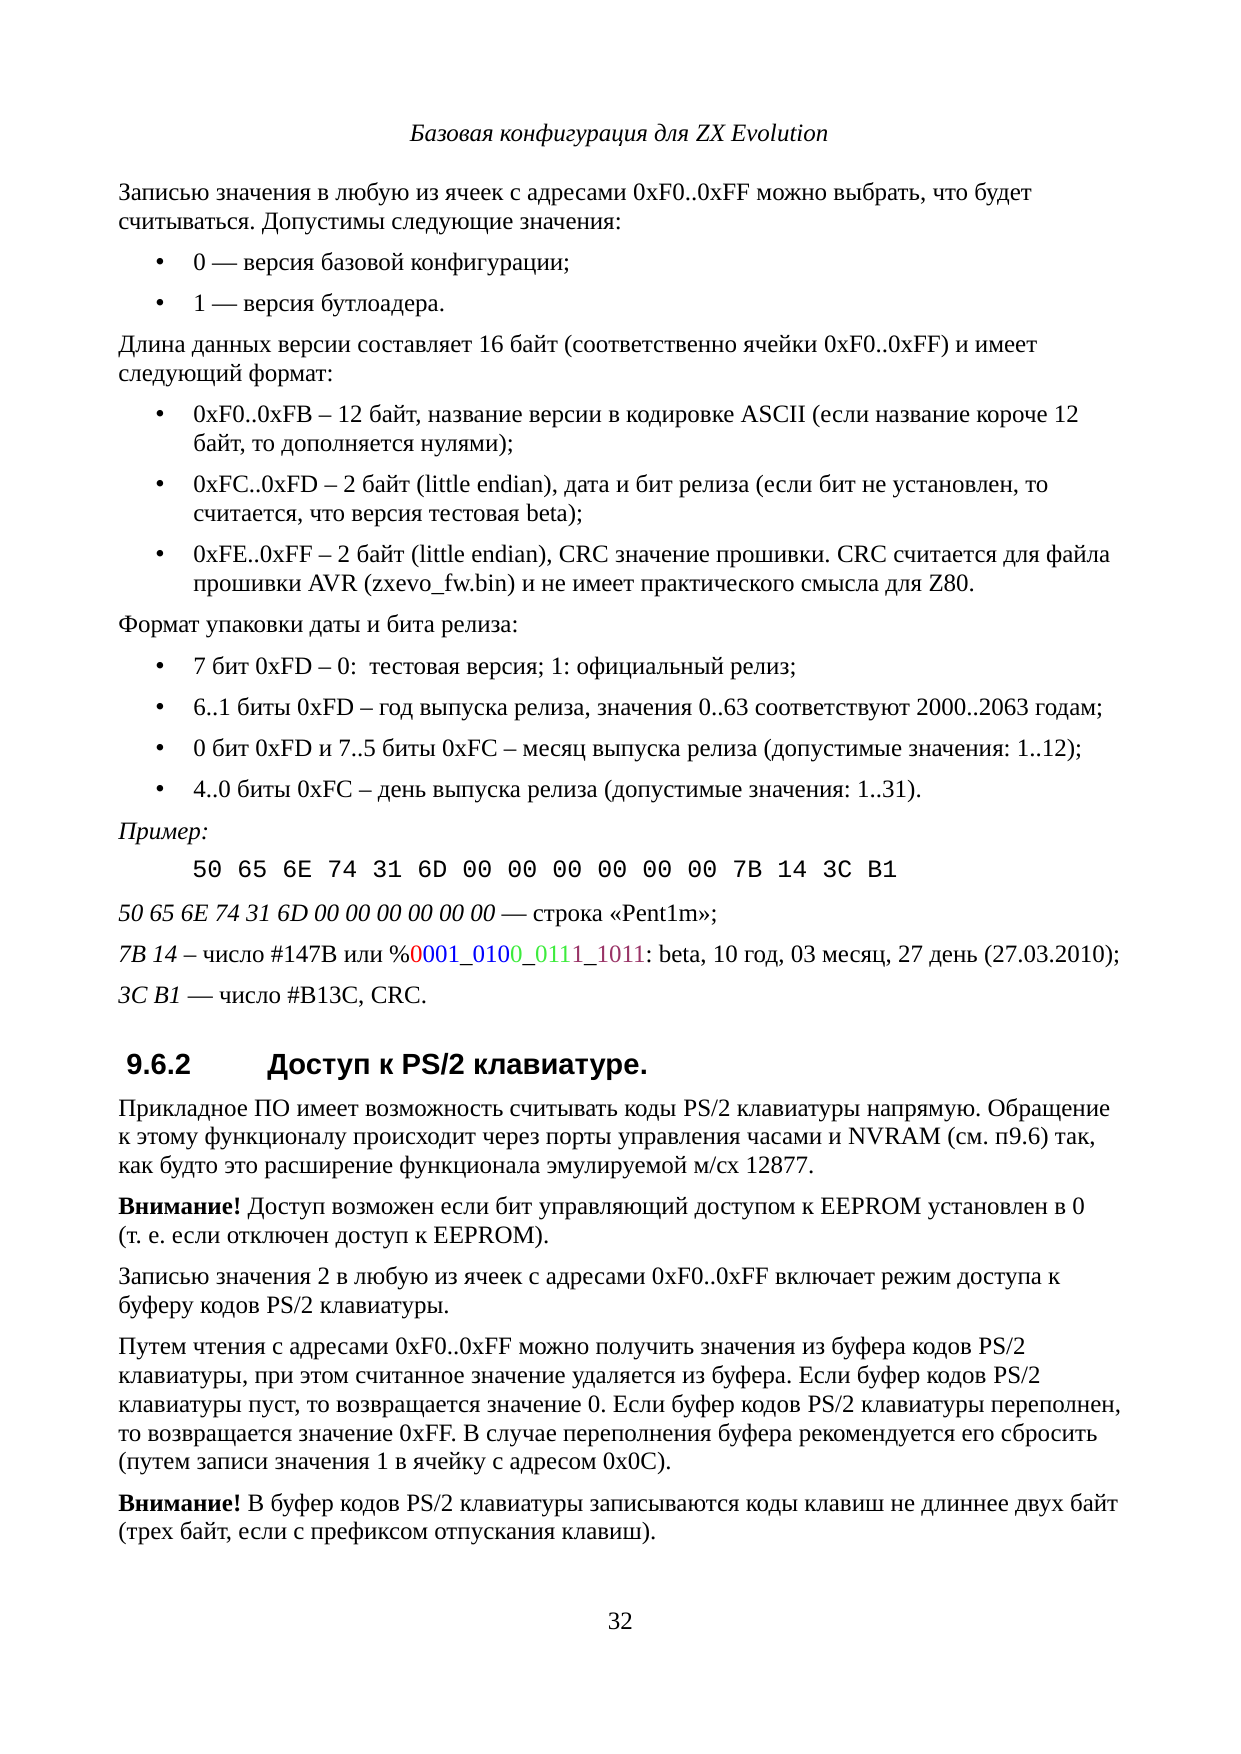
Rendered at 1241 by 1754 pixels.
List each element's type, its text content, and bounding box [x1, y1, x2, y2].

text 7B 14 – число #147B или %0001_0100_0111_1011: beta, 10 год, 03 месяц, 27 день (27.03.2010); [118, 939, 1122, 968]
text Пример: [118, 816, 1122, 844]
list 0xFC..0xFD – 2 байт (little endian), дата и бит релиза (если бит не установлен, то считается, что версия тестовая beta); [156, 469, 1122, 527]
list 6..1 биты 0xFD – год выпуска релиза, значения 0..63 соответствуют 2000..2063 годам; [156, 692, 1122, 721]
list 1 — версия бутлоадера. [156, 288, 1122, 317]
list 7 бит 0xFD – 0: тестовая версия; 1: официальный релиз; [156, 651, 1122, 679]
list 0 — версия базовой конфигурации; [156, 247, 1122, 276]
text Прикладное ПО имеет возможность считывать коды PS/2 клавиатуры напрямую. Обращение к этому функционалу происходит через порты управления часами и NVRAM (см. п9.6) так, как будто это расширение функционала эмулируемой м/сх 12877. [118, 1093, 1122, 1179]
text Длина данных версии составляет 16 байт (соответственно ячейки 0xF0..0xFF) и имеет следующий формат: [118, 329, 1122, 387]
text 50 65 6E 74 31 6D 00 00 00 00 00 00 7B 14 3C B1 [118, 857, 1122, 885]
subtitle Доступ к PS/2 клавиатуре. [118, 1047, 1122, 1080]
list 0xFE..0xFF – 2 байт (little endian), CRC значение прошивки. CRC считается для файла прошивки AVR (zxevo_fw.bin) и не имеет практического смысла для Z80. [156, 539, 1122, 597]
list 4..0 биты 0xFC – день выпуска релиза (допустимые значения: 1..31). [156, 774, 1122, 803]
text Внимание! В буфер кодов PS/2 клавиатуры записываются коды клавиш не длиннее двух байт (трех байт, если с префиксом отпускания клавиш). [118, 1488, 1122, 1545]
text Путем чтения с адресами 0xF0..0xFF можно получить значения из буфера кодов PS/2 клавиатуры, при этом считанное значение удаляется из буфера. Если буфер кодов PS/2 клавиатуры пуст, то возвращается значение 0. Если буфер кодов PS/2 клавиатуры переполнен, то возвращается значение 0xFF. В случае переполнения буфера рекомендуется его сбросить (путем записи значения 1 в ячейку с адресом 0x0C). [118, 1331, 1122, 1475]
text Внимание! Доступ возможен если бит управляющий доступом к EEPROM установлен в 0 (т. е. если отключен доступ к EEPROM). [118, 1191, 1122, 1249]
text Записью значения в любую из ячеек с адресами 0xF0..0xFF можно выбрать, что будет считываться. Допустимы следующие значения: [118, 177, 1122, 234]
text 3C B1 — число #B13C, CRC. [118, 980, 1122, 1009]
list 0 бит 0xFD и 7..5 биты 0xFC – месяц выпуска релиза (допустимые значения: 1..12); [156, 733, 1122, 762]
text 50 65 6E 74 31 6D 00 00 00 00 00 00 — строка «Pent1m»; [118, 898, 1122, 927]
text Формат упаковки даты и бита релиза: [118, 609, 1122, 638]
text Записью значения 2 в любую из ячеек с адресами 0xF0..0xFF включает режим доступа к буферу кодов PS/2 клавиатуры. [118, 1261, 1122, 1319]
list 0xF0..0xFB – 12 байт, название версии в кодировке ASCII (если название короче 12 байт, то дополняется нулями); [156, 399, 1122, 457]
